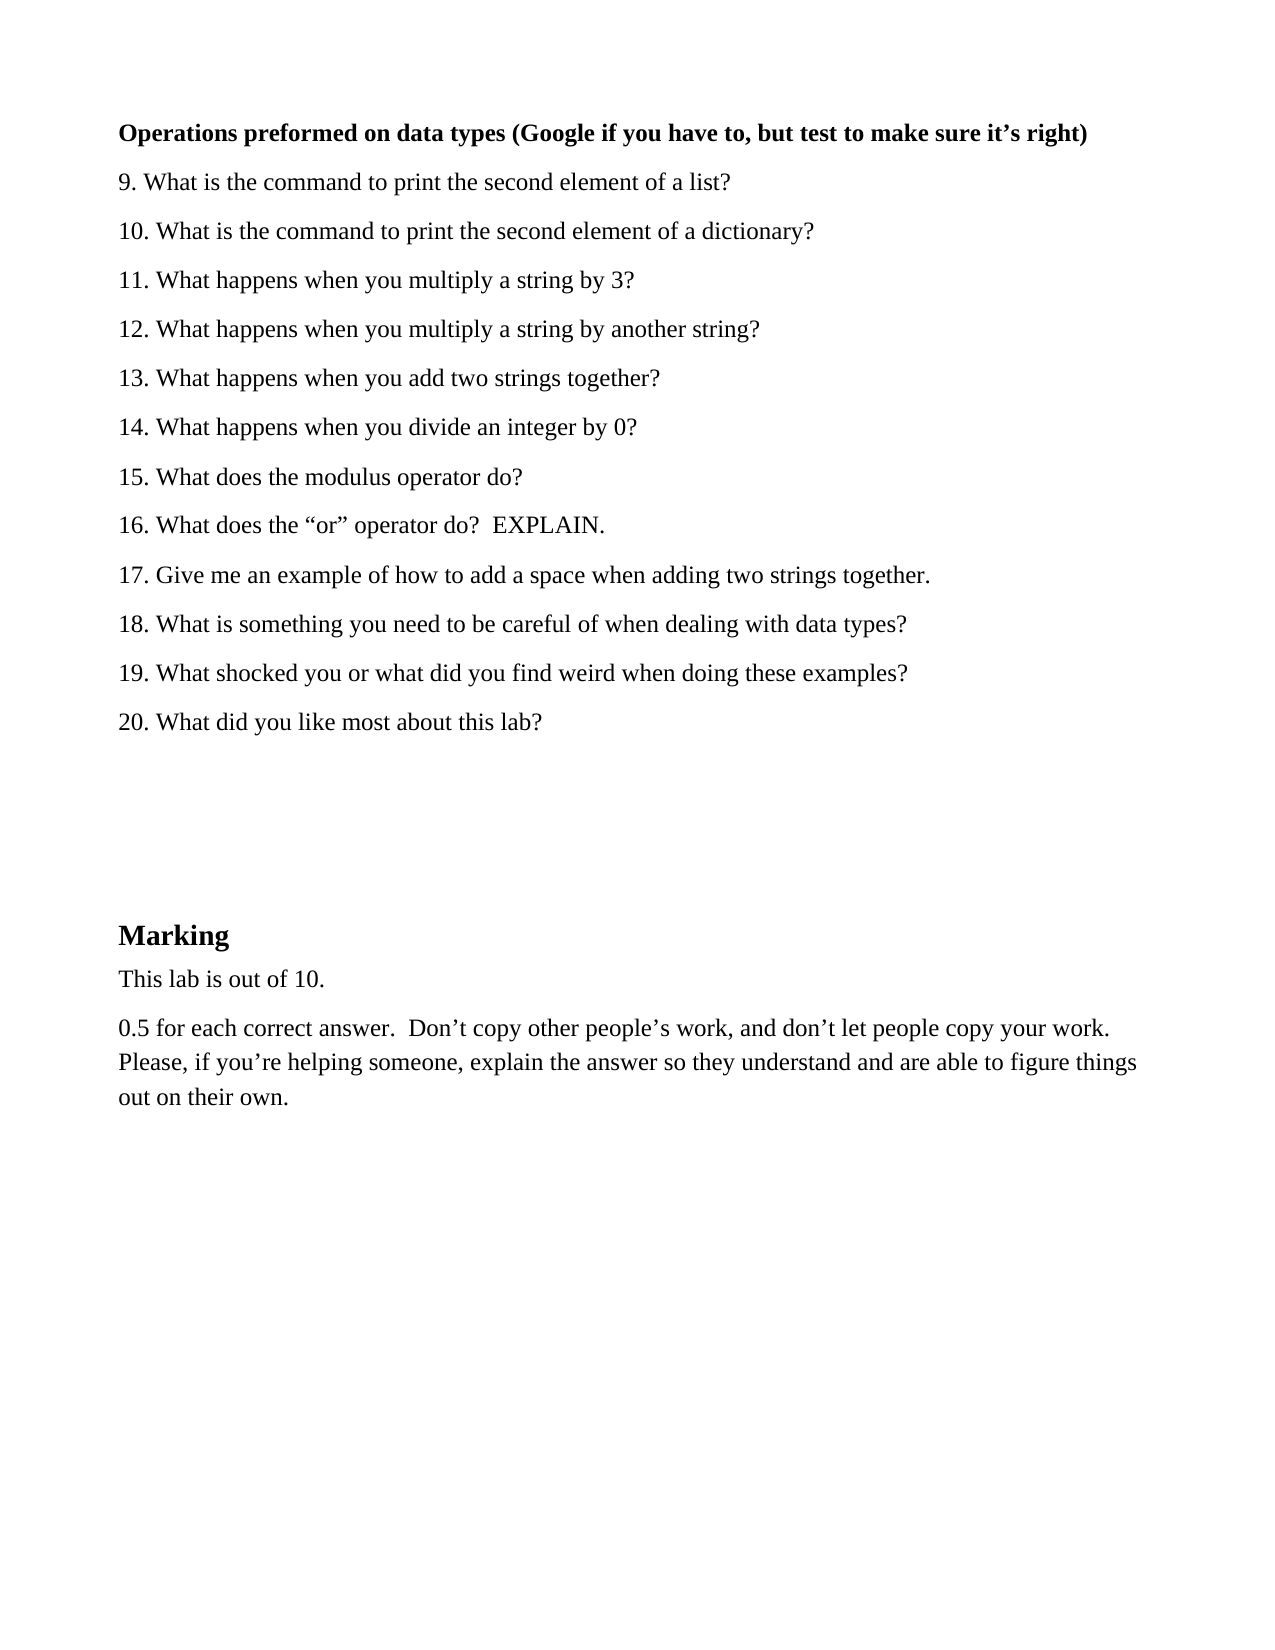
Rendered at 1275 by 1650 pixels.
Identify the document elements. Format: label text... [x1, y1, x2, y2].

text 10. What is the command to print the second element of a dictionary? [118, 216, 1157, 245]
text 13. What happens when you add two strings together? [118, 363, 1157, 392]
text 19. What shocked you or what did you find weird when doing these examples? [118, 658, 1157, 687]
text 12. What happens when you multiply a string by another string? [118, 314, 1157, 343]
text 14. What happens when you divide an integer by 0? [118, 412, 1157, 441]
text 18. What is something you need to be careful of when dealing with data types? [118, 609, 1157, 637]
text 0.5 for each correct answer. Don’t copy other people’s work, and don’t let people copy your work. Please, if you’re helping someone, explain the answer so they understand and are able to figure things out on their own. [118, 1013, 1157, 1111]
text 11. What happens when you multiply a string by 3? [118, 265, 1157, 294]
subtitle Marking [118, 918, 1157, 951]
text 16. What does the “or” operator do? EXPLAIN. [118, 511, 1157, 539]
text 20. What did you like most about this lab? [118, 707, 1157, 736]
text This lab is out of 10. [118, 964, 1157, 993]
text 15. What does the modulus operator do? [118, 462, 1157, 490]
text Operations preformed on data types (Google if you have to, but test to make sure it’s right) [118, 118, 1157, 147]
text 17. Give me an example of how to add a space when adding two strings together. [118, 560, 1157, 588]
text 9. What is the command to print the second element of a list? [118, 167, 1157, 196]
